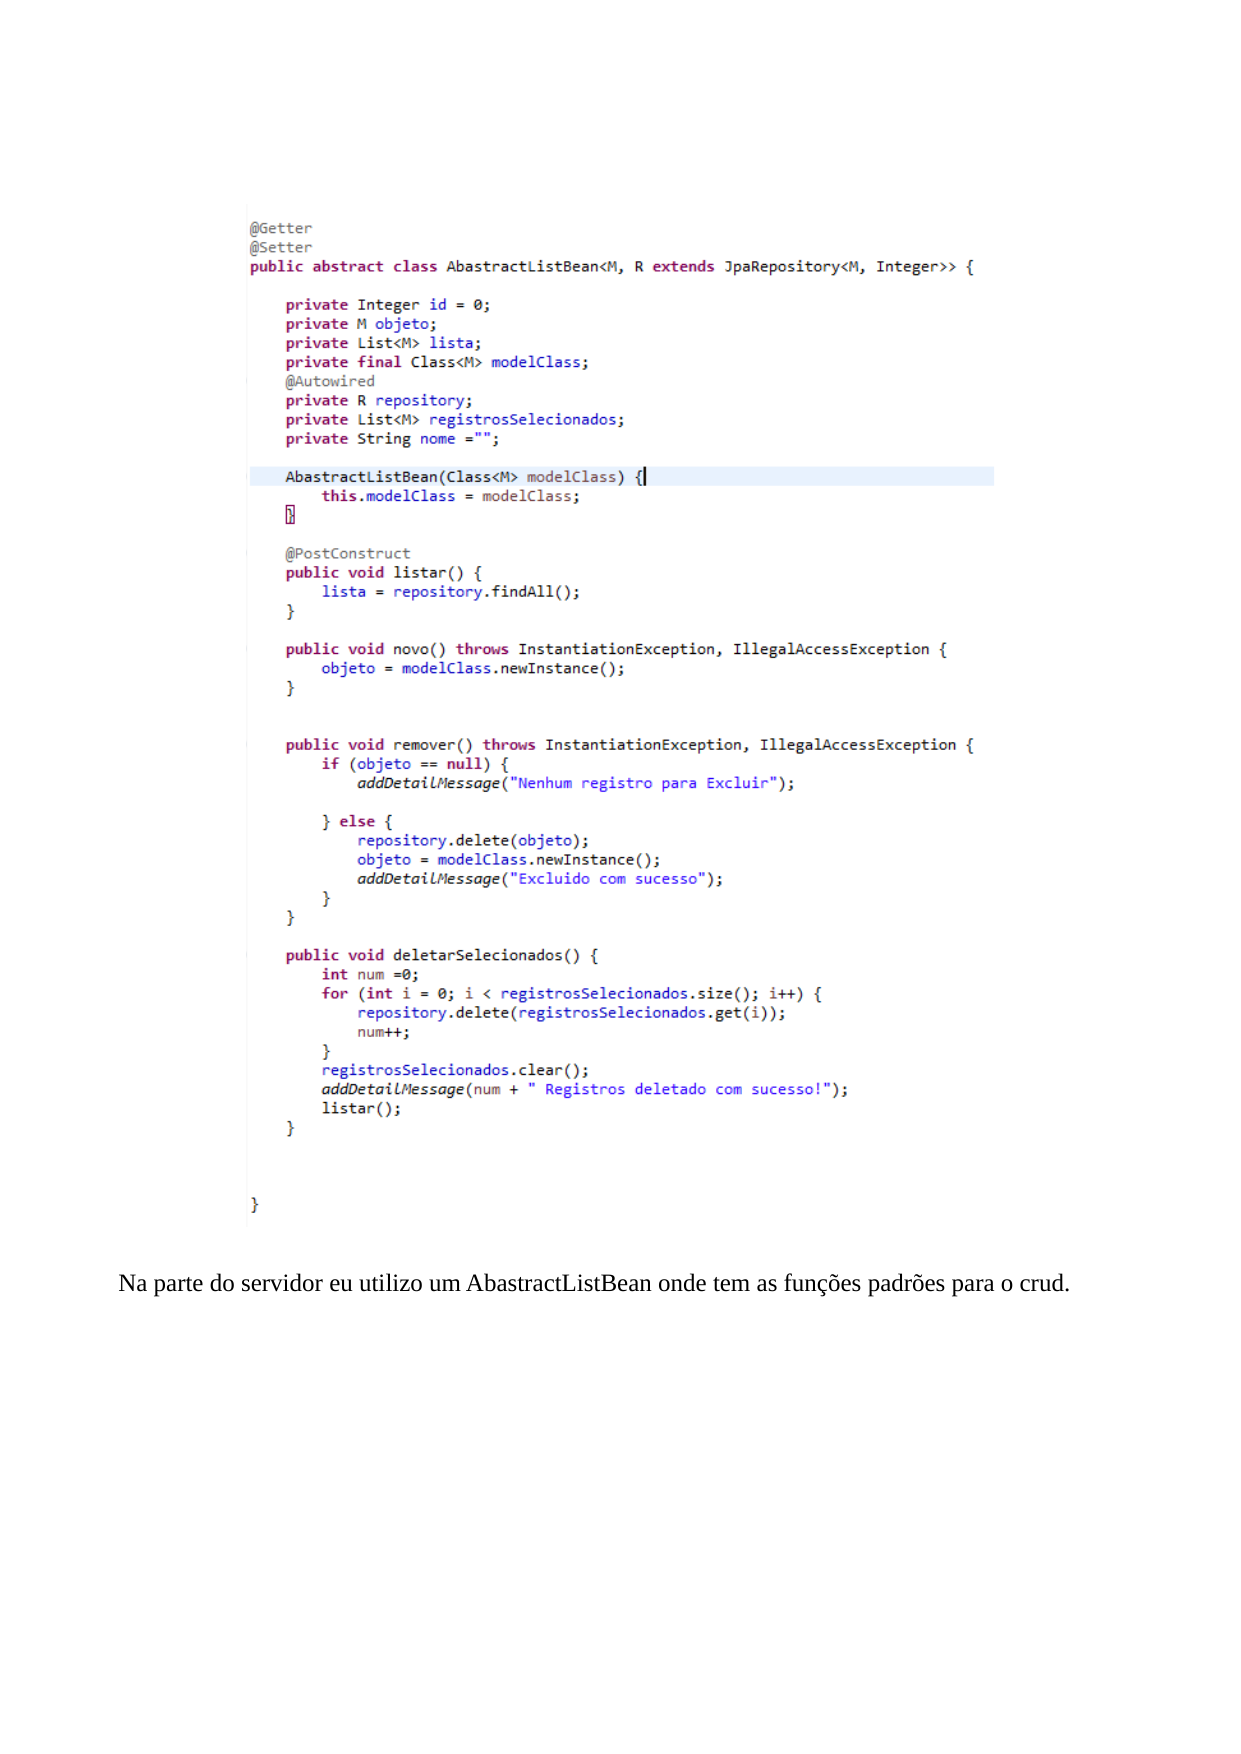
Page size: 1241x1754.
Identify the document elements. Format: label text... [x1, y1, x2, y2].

picture [246, 204, 995, 1227]
text Na parte do servidor eu utilizo um AbastractListBean onde tem as funções padrões para o crud. [118, 1268, 1122, 1297]
